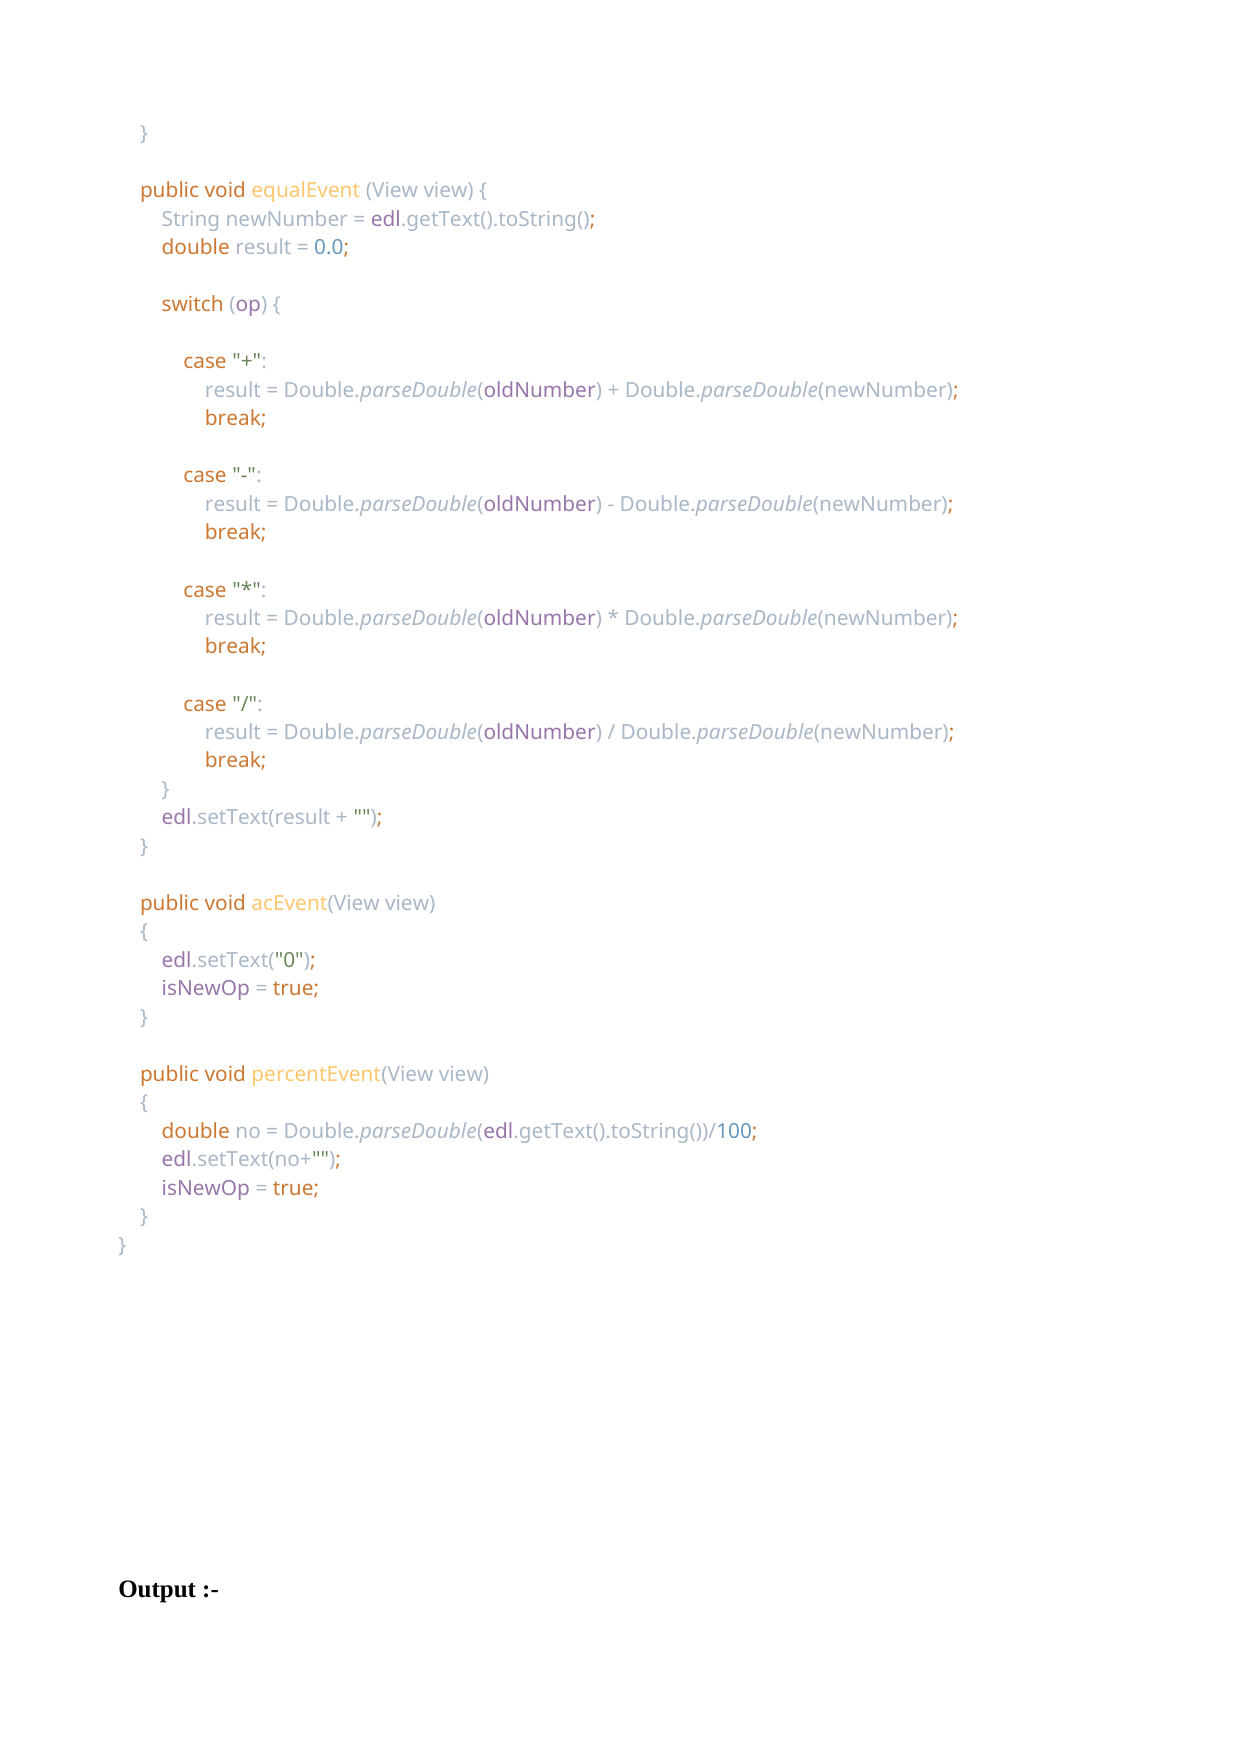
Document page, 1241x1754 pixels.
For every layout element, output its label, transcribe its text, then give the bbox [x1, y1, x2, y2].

text } public void equalEvent (View view) { String newNumber = edl.getText().toString(); double result = 0.0; switch (op) { case "+": result = Double.parseDouble(oldNumber) + Double.parseDouble(newNumber); break; case "-": result = Double.parseDouble(oldNumber) - Double.parseDouble(newNumber); break; case "*": result = Double.parseDouble(oldNumber) * Double.parseDouble(newNumber); break; case "/": result = Double.parseDouble(oldNumber) / Double.parseDouble(newNumber); break; } edl.setText(result + ""); } public void acEvent(View view) { edl.setText("0"); isNewOp = true; } public void percentEvent(View view) { double no = Double.parseDouble(edl.getText().toString())/100; edl.setText(no+""); isNewOp = true; } } [118, 118, 1122, 1287]
text Output :- [118, 1574, 1122, 1603]
